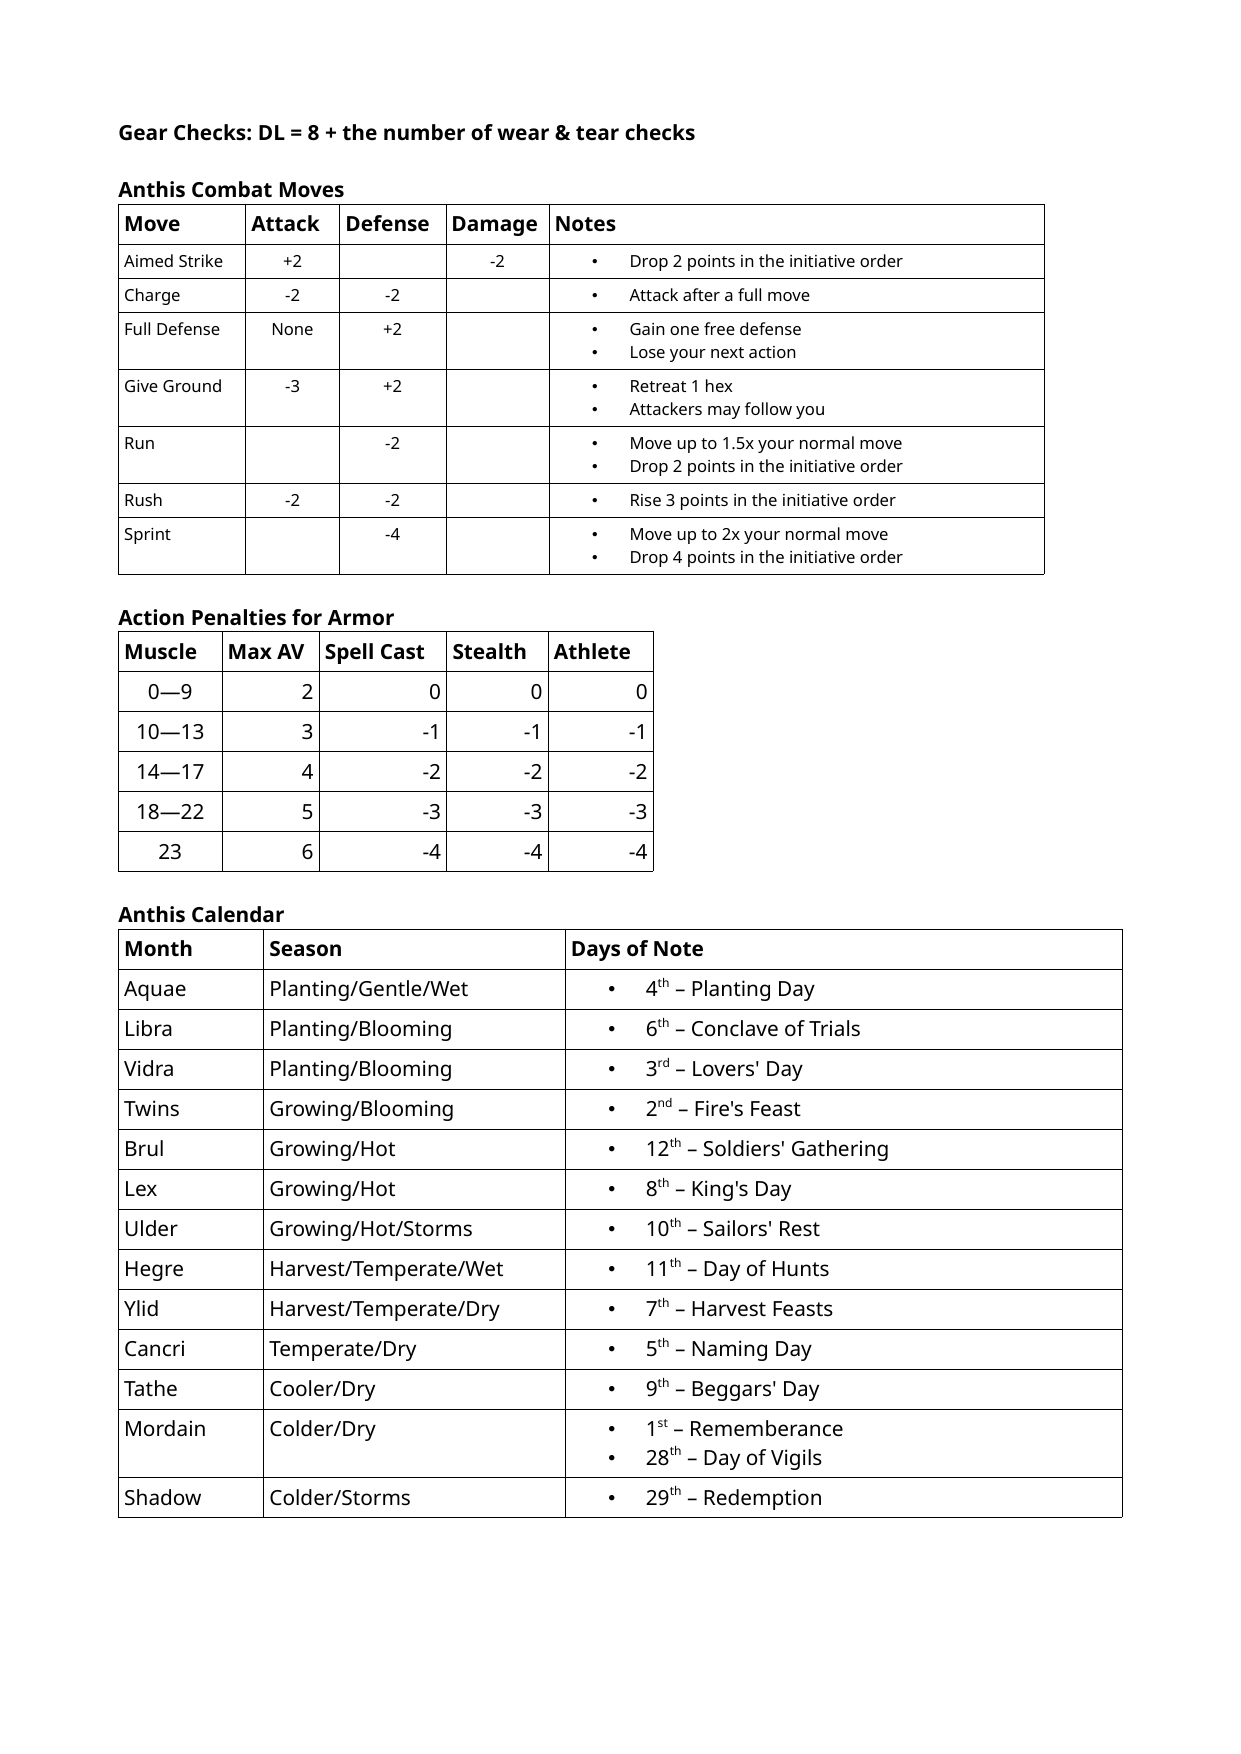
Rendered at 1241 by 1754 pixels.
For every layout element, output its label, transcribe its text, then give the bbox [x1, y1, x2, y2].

table_cell 3 [223, 712, 319, 751]
text Anthis Combat Moves [118, 175, 1122, 203]
table_cell Rise 3 points in the initiative order [550, 484, 1044, 517]
table_cell 8th – King's Day [566, 1170, 1122, 1208]
table_header Season [264, 930, 565, 968]
table_header Notes [550, 205, 1044, 243]
table_cell +2 [340, 370, 446, 426]
table_cell [447, 484, 549, 517]
table_cell -4 [340, 518, 446, 574]
table_cell [447, 370, 549, 426]
table_cell Shadow [119, 1478, 263, 1517]
table_cell 23 [119, 832, 222, 871]
table_cell -1 [447, 712, 548, 751]
table_cell Colder/Storms [264, 1478, 565, 1517]
table_cell Retreat 1 hex Attackers may follow you [550, 370, 1044, 426]
table_cell 10th – Sailors' Rest [566, 1210, 1122, 1248]
table_cell 4 [223, 752, 319, 791]
table_cell Growing/Hot/Storms [264, 1210, 565, 1248]
table_cell Run [119, 427, 245, 483]
table_cell Charge [119, 279, 245, 312]
table_cell 2nd – Fire's Feast [566, 1090, 1122, 1128]
table_cell -2 [246, 279, 339, 312]
table_cell Harvest/Temperate/Dry [264, 1290, 565, 1328]
table_cell Growing/Hot [264, 1130, 565, 1168]
table_header Damage [447, 205, 549, 243]
table_cell -3 [549, 792, 653, 831]
table_cell Rush [119, 484, 245, 517]
table_cell Give Ground [119, 370, 245, 426]
table_cell Hegre [119, 1250, 263, 1288]
table_cell Vidra [119, 1050, 263, 1088]
table_cell 29th – Redemption [566, 1478, 1122, 1517]
table_cell 6th – Conclave of Trials [566, 1010, 1122, 1048]
table_cell 0—9 [119, 672, 222, 711]
table_cell Mordain [119, 1410, 263, 1477]
table_cell -2 [549, 752, 653, 791]
table_cell 12th – Soldiers' Gathering [566, 1130, 1122, 1168]
table_cell Sprint [119, 518, 245, 574]
table_header Athlete [549, 632, 653, 671]
table_header Muscle [119, 632, 222, 671]
table_cell 0 [549, 672, 653, 711]
table_cell 14—17 [119, 752, 222, 791]
table_header Move [119, 205, 245, 243]
table_cell Tathe [119, 1370, 263, 1408]
table_cell Move up to 2x your normal move Drop 4 points in the initiative order [550, 518, 1044, 574]
table_cell Aquae [119, 970, 263, 1008]
table_cell 2 [223, 672, 319, 711]
text Anthis Calendar [118, 900, 1122, 928]
table_header Stealth [447, 632, 548, 671]
table_cell [447, 279, 549, 312]
table_cell Planting/Gentle/Wet [264, 970, 565, 1008]
table_cell -2 [447, 752, 548, 791]
table_cell 7th – Harvest Feasts [566, 1290, 1122, 1328]
table_cell Cooler/Dry [264, 1370, 565, 1408]
table_cell Twins [119, 1090, 263, 1128]
table_cell 11th – Day of Hunts [566, 1250, 1122, 1288]
table_cell [246, 518, 339, 574]
table_cell Growing/Hot [264, 1170, 565, 1208]
table_cell 5th – Naming Day [566, 1330, 1122, 1368]
table_cell Aimed Strike [119, 245, 245, 278]
table_cell -1 [549, 712, 653, 751]
table_cell 3rd – Lovers' Day [566, 1050, 1122, 1088]
table_cell 1st – Rememberance 28th – Day of Vigils [566, 1410, 1122, 1477]
table_cell -4 [549, 832, 653, 871]
table_cell +2 [246, 245, 339, 278]
table_cell Libra [119, 1010, 263, 1048]
table_cell 9th – Beggars' Day [566, 1370, 1122, 1408]
table_cell [340, 245, 446, 278]
text Action Penalties for Armor [118, 603, 1122, 631]
table_cell [447, 518, 549, 574]
table_cell Drop 2 points in the initiative order [550, 245, 1044, 278]
table_cell Temperate/Dry [264, 1330, 565, 1368]
table_cell -4 [320, 832, 446, 871]
table_cell Growing/Blooming [264, 1090, 565, 1128]
table_cell Attack after a full move [550, 279, 1044, 312]
table_cell -2 [320, 752, 446, 791]
table_cell 18—22 [119, 792, 222, 831]
table_cell -2 [340, 427, 446, 483]
table_cell 10—13 [119, 712, 222, 751]
table_cell Planting/Blooming [264, 1050, 565, 1088]
table_header Attack [246, 205, 339, 243]
table_cell [447, 427, 549, 483]
table_cell -3 [246, 370, 339, 426]
table_cell Gain one free defense Lose your next action [550, 313, 1044, 369]
table_cell Ylid [119, 1290, 263, 1328]
table_cell 0 [320, 672, 446, 711]
table_cell Brul [119, 1130, 263, 1168]
table_header Days of Note [566, 930, 1122, 968]
table_cell -4 [447, 832, 548, 871]
table_cell Harvest/Temperate/Wet [264, 1250, 565, 1288]
table_cell -2 [340, 279, 446, 312]
table_cell 0 [447, 672, 548, 711]
table_cell -3 [447, 792, 548, 831]
table_header Max AV [223, 632, 319, 671]
table_cell Full Defense [119, 313, 245, 369]
table_cell -3 [320, 792, 446, 831]
table_cell -1 [320, 712, 446, 751]
table_cell None [246, 313, 339, 369]
text Gear Checks: DL = 8 + the number of wear & tear checks [118, 118, 1122, 147]
table_cell -2 [340, 484, 446, 517]
table_cell -2 [447, 245, 549, 278]
table_cell Ulder [119, 1210, 263, 1248]
table_header Defense [340, 205, 446, 243]
table_cell Cancri [119, 1330, 263, 1368]
table_cell [447, 313, 549, 369]
table_header Month [119, 930, 263, 968]
table_cell Colder/Dry [264, 1410, 565, 1477]
table_header Spell Cast [320, 632, 446, 671]
table_cell Lex [119, 1170, 263, 1208]
table_cell -2 [246, 484, 339, 517]
table_cell +2 [340, 313, 446, 369]
table_cell Planting/Blooming [264, 1010, 565, 1048]
table_cell [246, 427, 339, 483]
table_cell 4th – Planting Day [566, 970, 1122, 1008]
table_cell 5 [223, 792, 319, 831]
table_cell 6 [223, 832, 319, 871]
table_cell Move up to 1.5x your normal move Drop 2 points in the initiative order [550, 427, 1044, 483]
